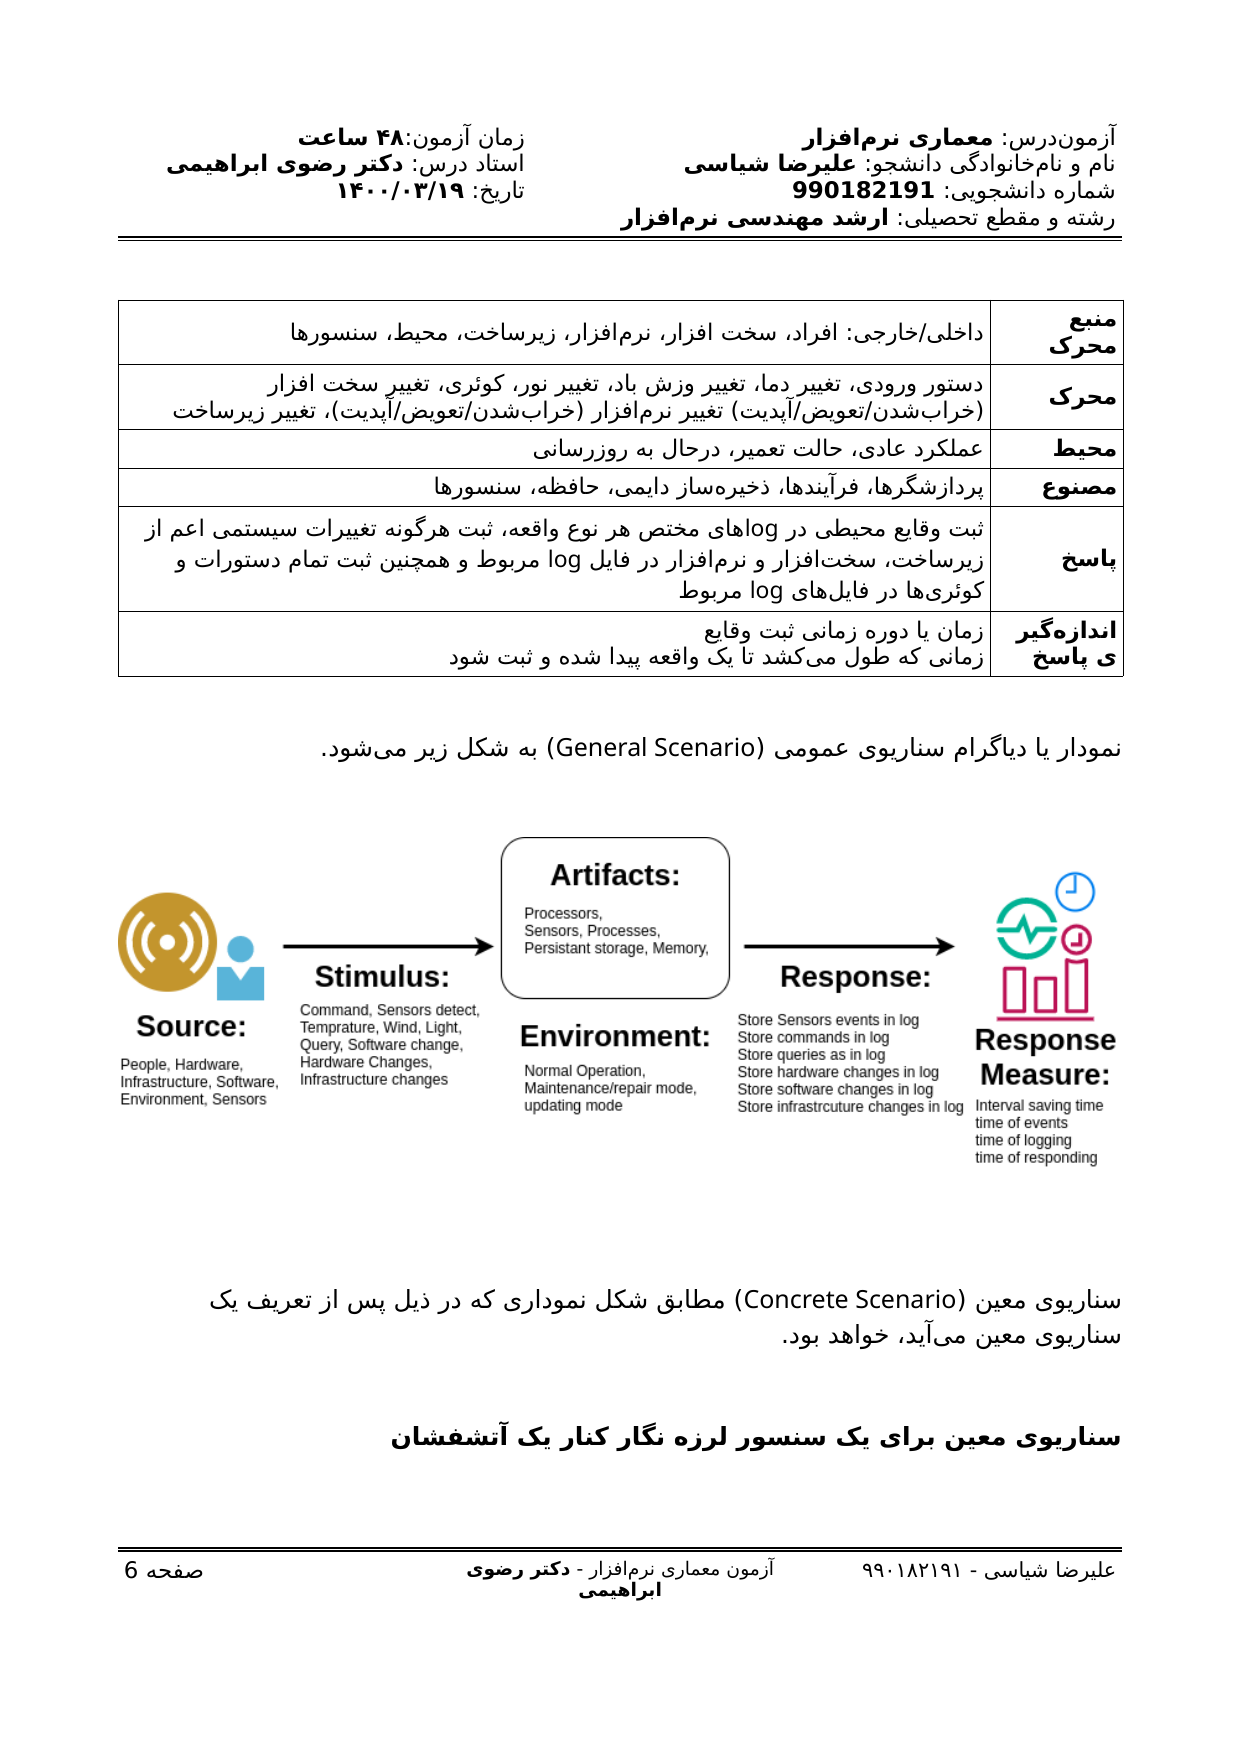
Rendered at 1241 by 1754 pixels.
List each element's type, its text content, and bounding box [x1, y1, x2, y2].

table_cell اندازه‌گیری پاسخ [991, 612, 1123, 676]
table_cell ثبت وقایع محیطی در logهای مختص هر نوع واقعه، ثبت هرگونه تغییرات سیستمی اعم از زیرساخت، سخت‌افزار و نرم‌افزار در فایل log مربوط و همچنین ثبت تمام دستورات و کوئری‌ها در فایل‌های log مربوط [119, 507, 990, 611]
table_cell دستور ورودی، تغییر دما، تغییر وزش باد، تغییر نور، کوئری، تغییر سخت افزار (خراب‌شدن/تعویض/آپدیت) تغییر نرم‌افزار (خراب‌شدن/تعویض/آپدیت)، تغییر زیرساخت [119, 365, 990, 429]
table_cell پردازشگرها، فرآیندها، ذخیره‌ساز دایمی، حافظه، سنسورها [119, 469, 990, 506]
table_cell پاسخ [991, 507, 1123, 611]
text سناریوی معین برای یک سنسور لرزه نگار کنار یک آتشفشان [118, 1422, 1122, 1451]
text نمودار یا دیاگرام سناریوی عمومی (General Scenario) به شکل زیر می‌شود. [118, 730, 1122, 764]
table_cell مصنوع [991, 469, 1123, 506]
table_cell داخلی/خارجی: افراد، سخت افزار، نرم‌افزار، زیرساخت، محیط، سنسورها [119, 301, 990, 364]
table_cell منبع محرک [991, 301, 1123, 364]
table_cell محیط [991, 430, 1123, 467]
text سناریوی معین (Concrete Scenario) مطابق شکل نموداری که در ذیل پس از تعریف یک سناریوی معین می‌آید، خواهد بود. [118, 1282, 1122, 1349]
table_cell زمان یا دوره زمانی ثبت وقایع زمانی که طول می‌کشد تا یک واقعه پیدا شده و ثبت شود [119, 612, 990, 676]
table_cell عملکرد عادی، حالت تعمیر، درحال به روزرسانی [119, 430, 990, 467]
table_cell محرک [991, 365, 1123, 429]
picture [118, 837, 1123, 1169]
